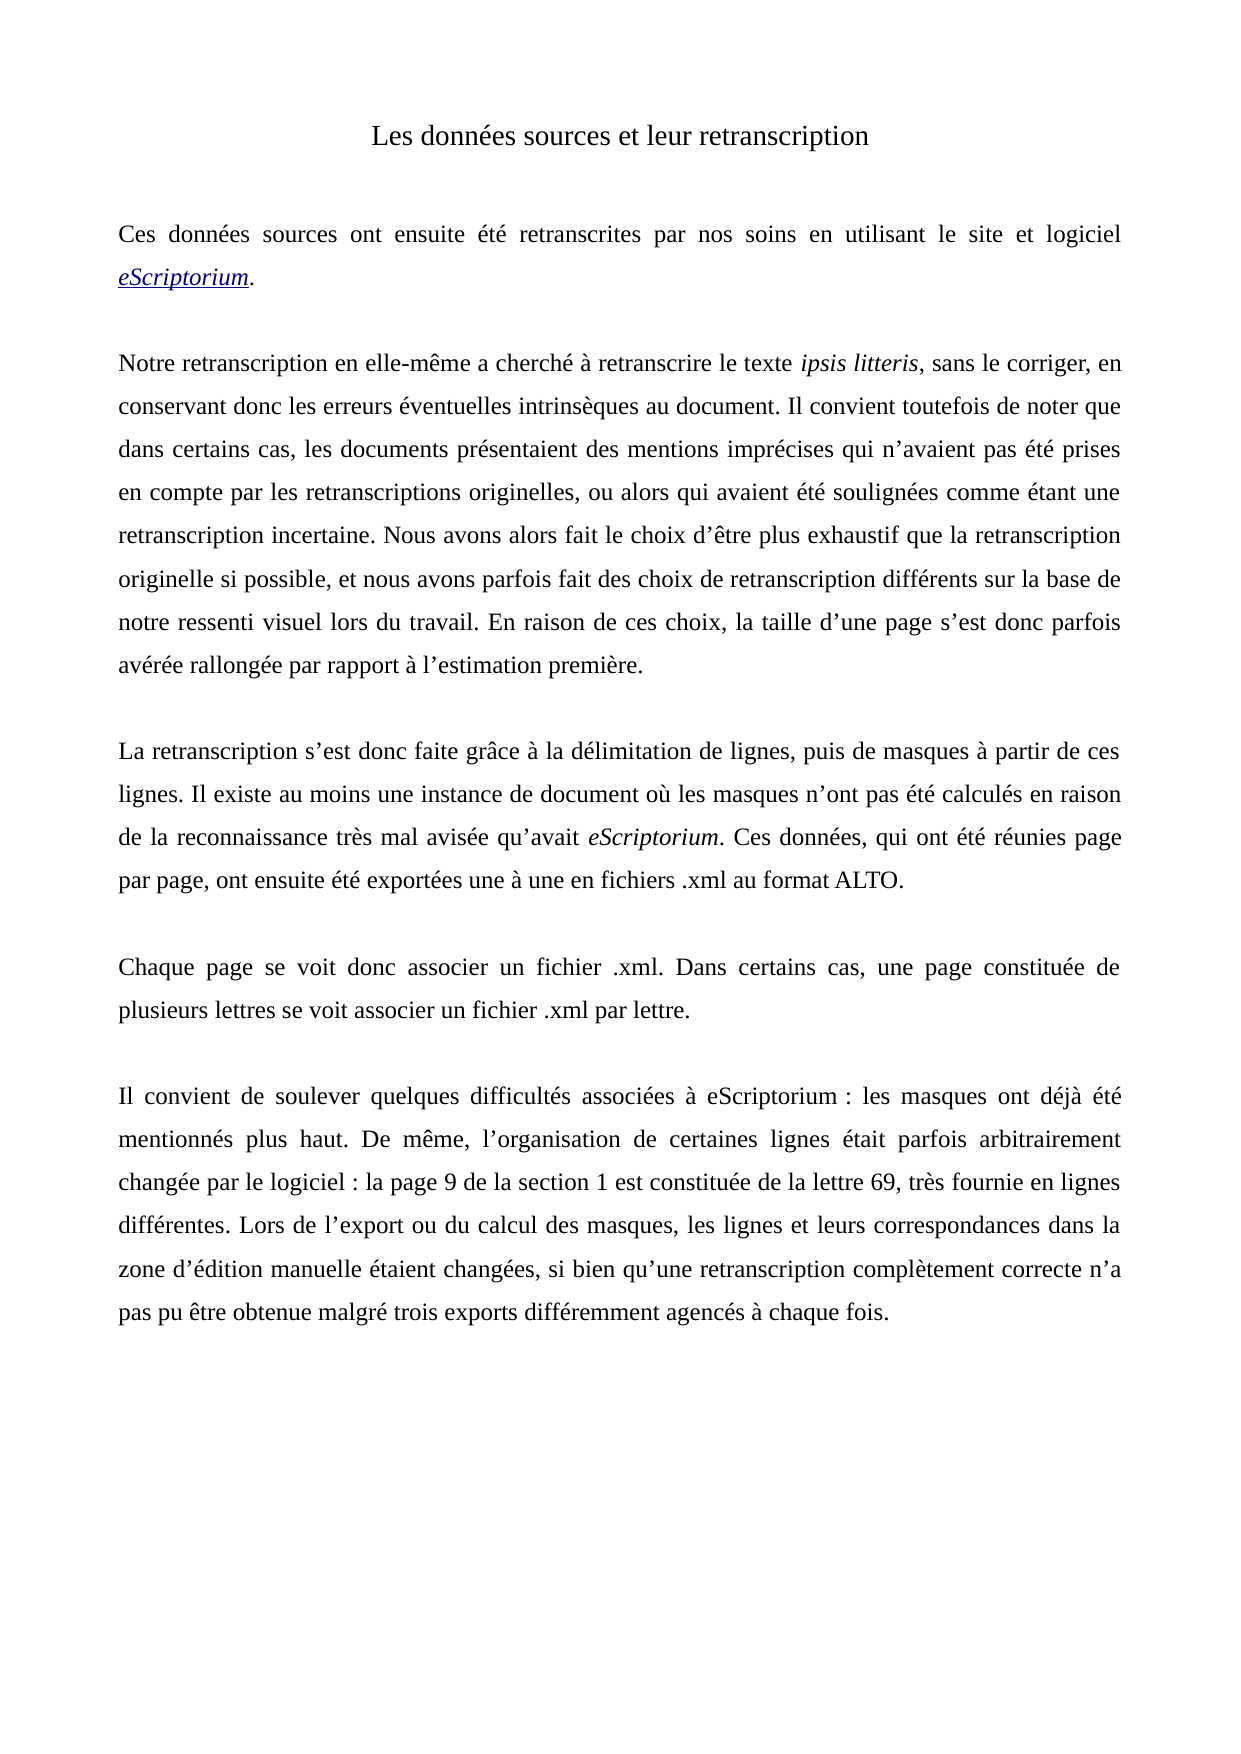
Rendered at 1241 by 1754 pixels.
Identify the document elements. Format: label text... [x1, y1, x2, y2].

text Il convient de soulever quelques difficultés associées à eScriptorium : les masques ont déjà été mentionnés plus haut. De même, l’organisation de certaines lignes était parfois arbitrairement changée par le logiciel : la page 9 de la section 1 est constituée de la lettre 69, très fournie en lignes différentes. Lors de l’export ou du calcul des masques, les lignes et leurs correspondances dans la zone d’édition manuelle étaient changées, si bien qu’une retranscription complètement correcte n’a pas pu être obtenue malgré trois exports différemment agencés à chaque fois. [118, 1081, 1122, 1326]
text Notre retranscription en elle-même a cherché à retranscrire le texte ipsis litteris, sans le corriger, en conservant donc les erreurs éventuelles intrinsèques au document. Il convient toutefois de noter que dans certains cas, les documents présentaient des mentions imprécises qui n’avaient pas été prises en compte par les retranscriptions originelles, ou alors qui avaient été soulignées comme étant une retranscription incertaine. Nous avons alors fait le choix d’être plus exhaustif que la retranscription originelle si possible, et nous avons parfois fait des choix de retranscription différents sur la base de notre ressenti visuel lors du travail. En raison de ces choix, la taille d’une page s’est donc parfois avérée rallongée par rapport à l’estimation première. [118, 348, 1122, 679]
text Ces données sources ont ensuite été retranscrites par nos soins en utilisant le site et logiciel eScriptorium. [118, 219, 1122, 291]
text Les données sources et leur retranscription [118, 118, 1122, 152]
text Chaque page se voit donc associer un fichier .xml. Dans certains cas, une page constituée de plusieurs lettres se voit associer un fichier .xml par lettre. [118, 952, 1122, 1024]
text La retranscription s’est donc faite grâce à la délimitation de lignes, puis de masques à partir de ces lignes. Il existe au moins une instance de document où les masques n’ont pas été calculés en raison de la reconnaissance très mal avisée qu’avait eScriptorium. Ces données, qui ont été réunies page par page, ont ensuite été exportées une à une en fichiers .xml au format ALTO. [118, 736, 1122, 894]
